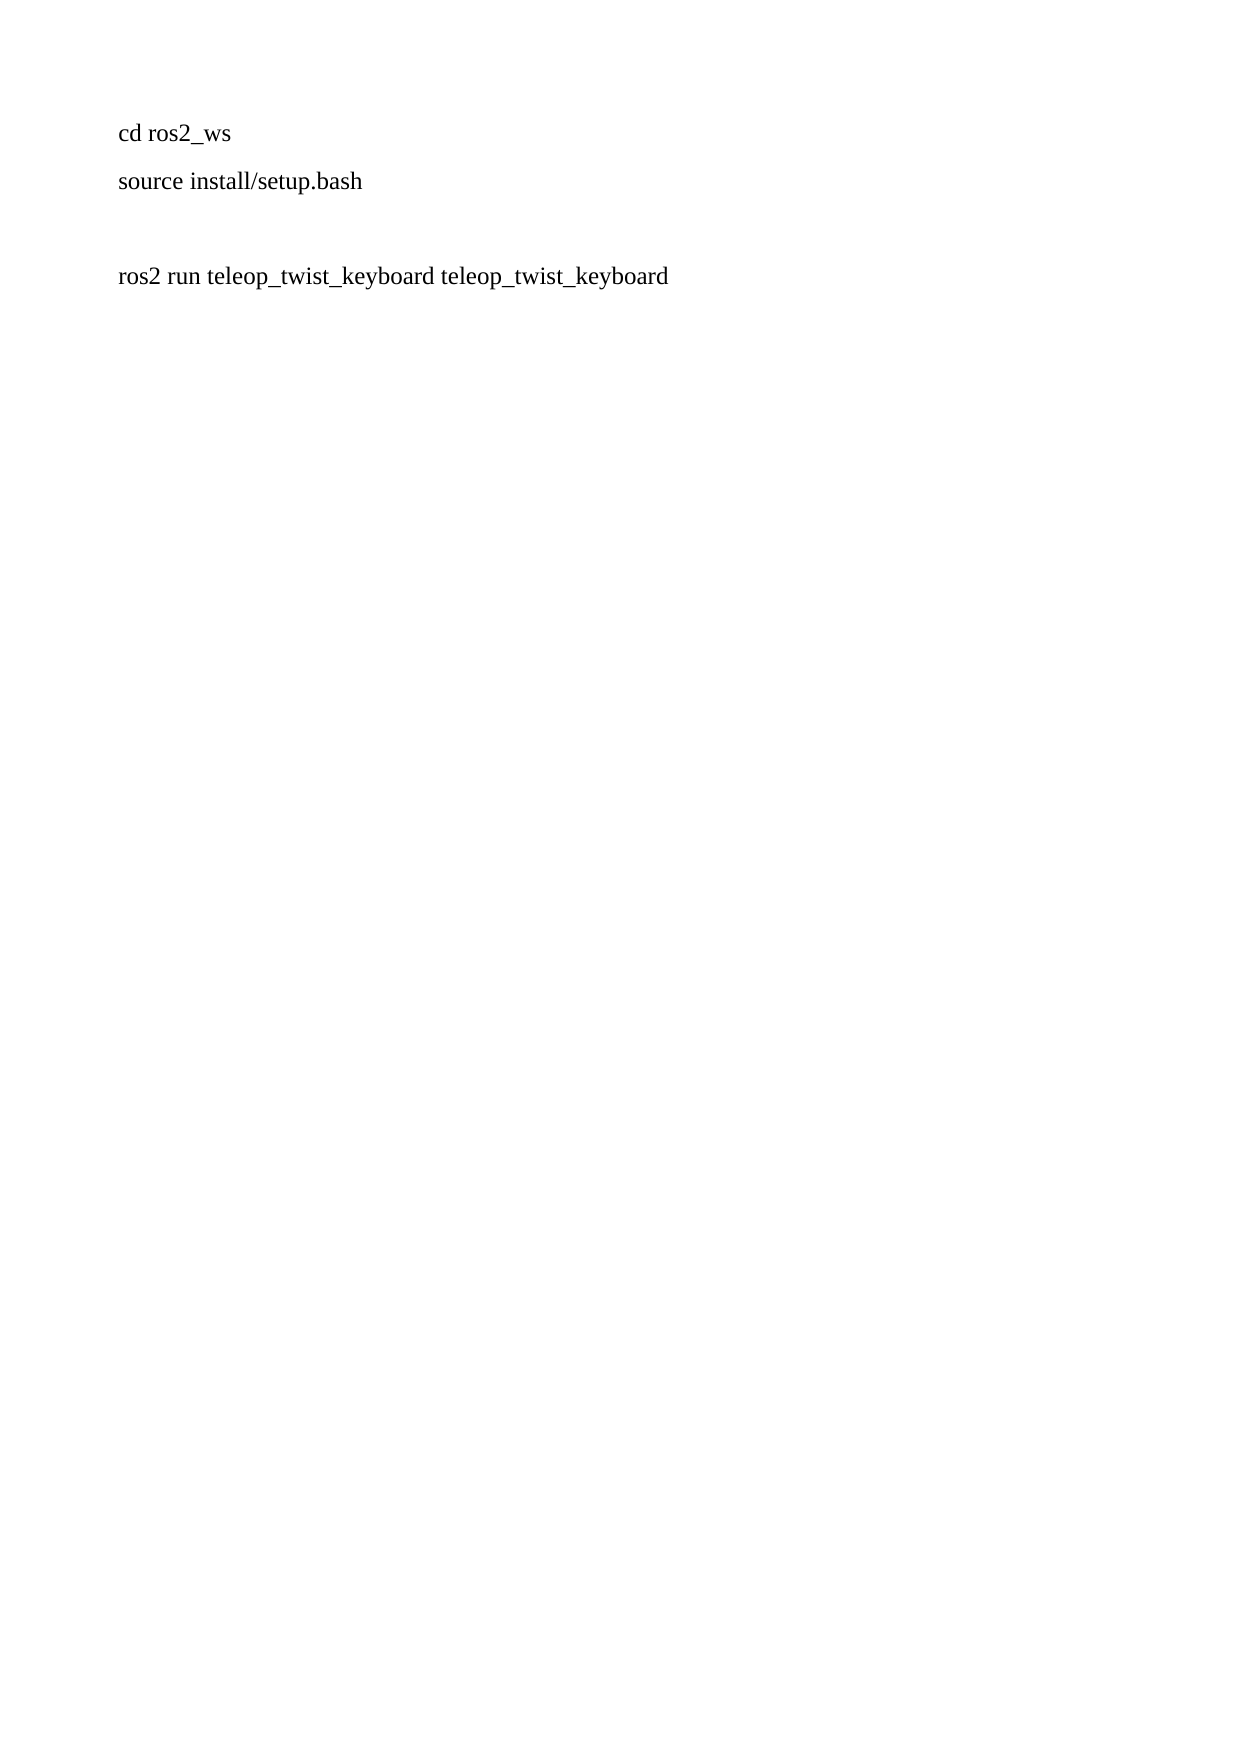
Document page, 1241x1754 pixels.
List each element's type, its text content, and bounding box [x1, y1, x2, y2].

text ros2 run teleop_twist_keyboard teleop_twist_keyboard [118, 261, 1122, 290]
text cd ros2_ws [118, 118, 1122, 147]
text source install/setup.bash [118, 166, 1122, 194]
